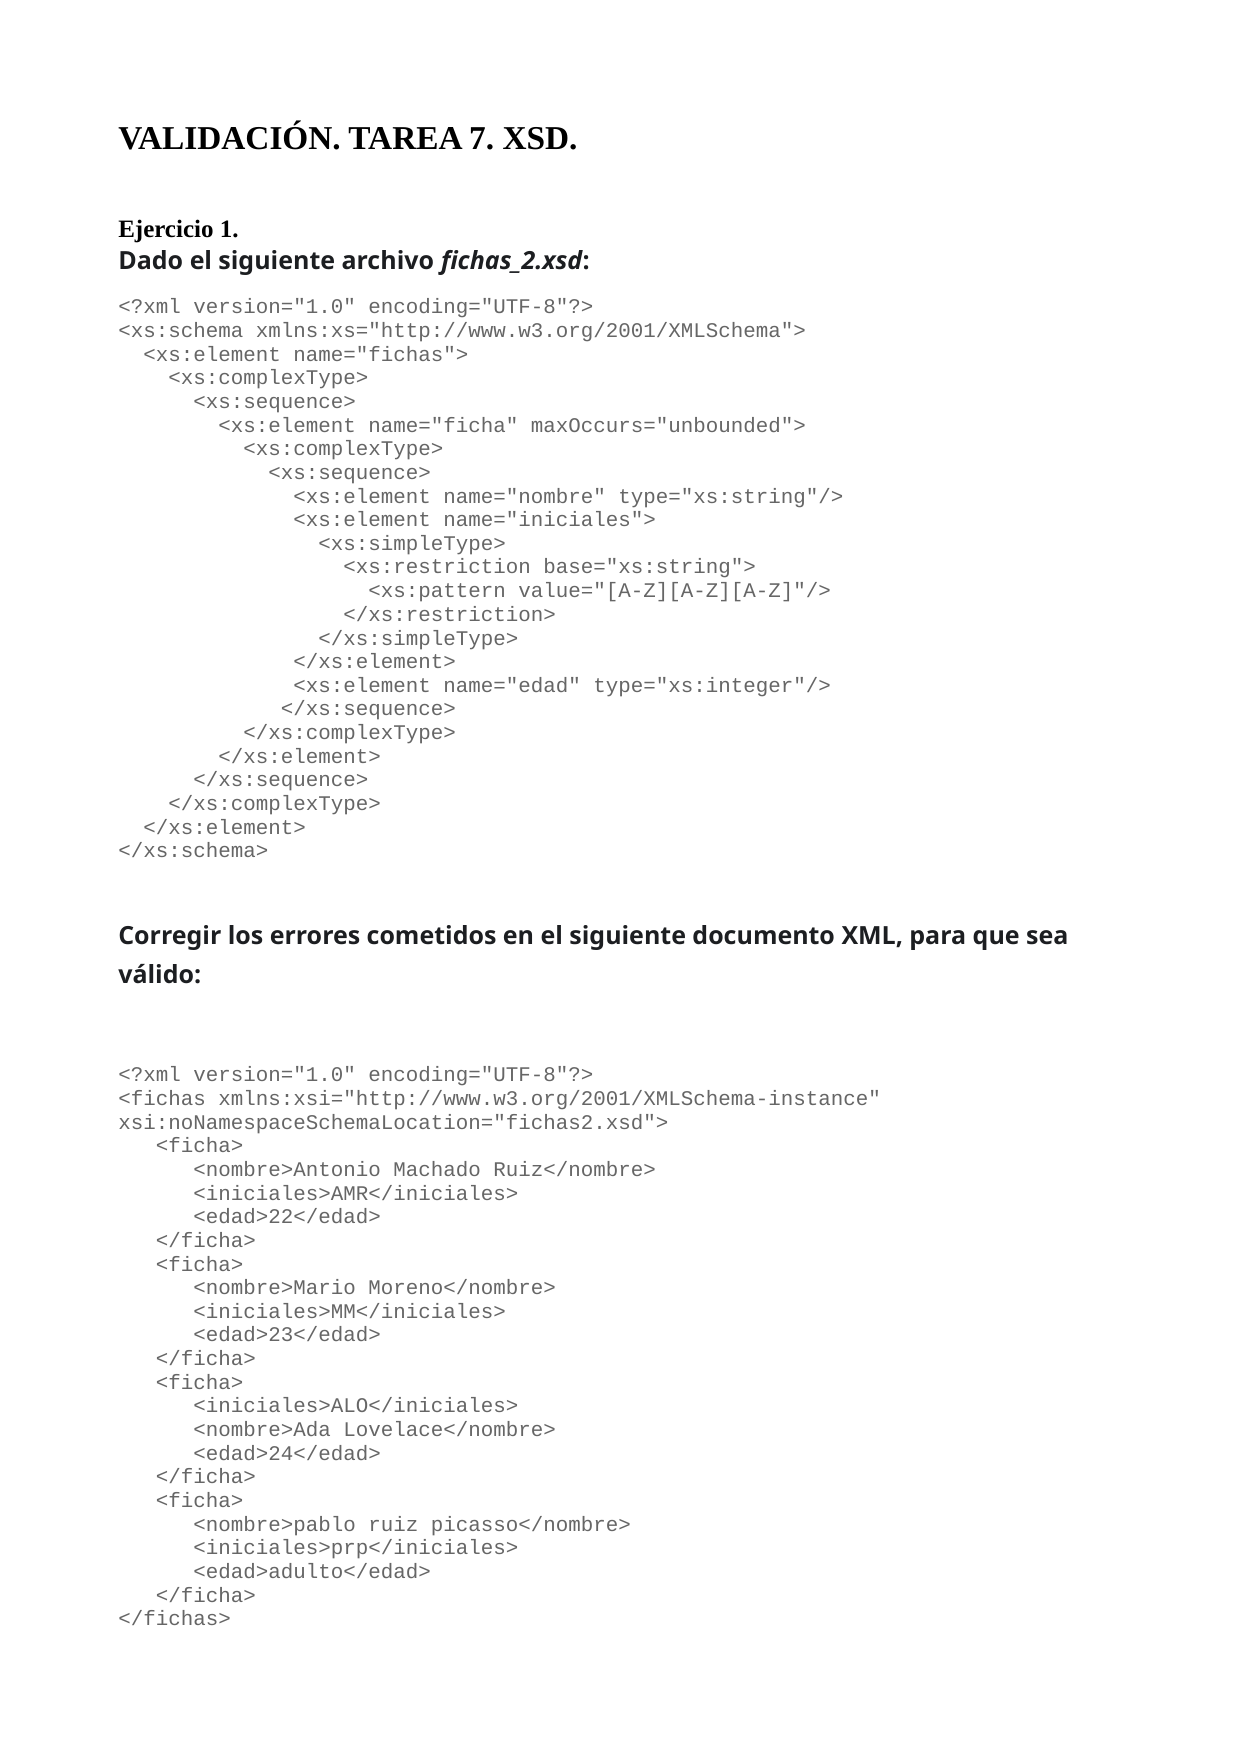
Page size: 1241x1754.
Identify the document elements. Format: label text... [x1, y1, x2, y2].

text <xs:element name="ficha" maxOccurs="unbounded"> [118, 415, 1122, 438]
text </xs:sequence> [118, 698, 1122, 722]
text Corregir los errores cometidos en el siguiente documento XML, para que sea válido: [118, 918, 1122, 991]
text <ficha> [118, 1490, 1122, 1514]
text <xs:pattern value="[A-Z][A-Z][A-Z]"/> [118, 580, 1122, 604]
text </xs:sequence> [118, 769, 1122, 793]
text </ficha> [118, 1230, 1122, 1253]
text <?xml version="1.0" encoding="UTF-8"?> [118, 1064, 1122, 1088]
text <iniciales>AMR</iniciales> [118, 1183, 1122, 1206]
text </ficha> [118, 1584, 1122, 1608]
text </xs:element> [118, 651, 1122, 675]
text <ficha> [118, 1135, 1122, 1159]
text </ficha> [118, 1466, 1122, 1490]
text <fichas xmlns:xsi="http://www.w3.org/2001/XMLSchema-instance" [118, 1088, 1122, 1112]
text </xs:simpleType> [118, 627, 1122, 651]
text <edad>22</edad> [118, 1206, 1122, 1230]
text <xs:complexType> [118, 438, 1122, 462]
text <xs:schema xmlns:xs="http://www.w3.org/2001/XMLSchema"> [118, 320, 1122, 344]
text xsi:noNamespaceSchemaLocation="fichas2.xsd"> [118, 1112, 1122, 1135]
text <edad>23</edad> [118, 1324, 1122, 1348]
text </xs:schema> [118, 840, 1122, 864]
text <ficha> [118, 1372, 1122, 1395]
text <xs:element name="fichas"> [118, 344, 1122, 367]
text </ficha> [118, 1348, 1122, 1372]
text <nombre>Antonio Machado Ruiz</nombre> [118, 1159, 1122, 1183]
text <edad>adulto</edad> [118, 1561, 1122, 1584]
text </xs:element> [118, 746, 1122, 769]
text <nombre>Ada Lovelace</nombre> [118, 1419, 1122, 1443]
text <nombre>pablo ruiz picasso</nombre> [118, 1514, 1122, 1537]
text <xs:complexType> [118, 367, 1122, 391]
text <ficha> [118, 1253, 1122, 1277]
text <xs:element name="edad" type="xs:integer"/> [118, 675, 1122, 698]
text VALIDACIÓN. TAREA 7. XSD. [118, 118, 1122, 156]
text <edad>24</edad> [118, 1443, 1122, 1466]
text </xs:complexType> [118, 793, 1122, 817]
text <xs:simpleType> [118, 533, 1122, 557]
text </xs:restriction> [118, 604, 1122, 627]
text </xs:element> [118, 817, 1122, 840]
text <xs:restriction base="xs:string"> [118, 557, 1122, 580]
text <nombre>Mario Moreno</nombre> [118, 1277, 1122, 1301]
text <iniciales>ALO</iniciales> [118, 1395, 1122, 1419]
text <xs:sequence> [118, 391, 1122, 415]
text Dado el siguiente archivo fichas_2.xsd: [118, 243, 1122, 277]
text <xs:sequence> [118, 462, 1122, 486]
text </xs:complexType> [118, 722, 1122, 746]
text </fichas> [118, 1608, 1122, 1632]
text <xs:element name="nombre" type="xs:string"/> [118, 486, 1122, 509]
text Ejercicio 1. [118, 214, 1122, 243]
text <iniciales>prp</iniciales> [118, 1537, 1122, 1561]
text <iniciales>MM</iniciales> [118, 1301, 1122, 1324]
text <?xml version="1.0" encoding="UTF-8"?> [118, 296, 1122, 320]
text <xs:element name="iniciales"> [118, 509, 1122, 533]
